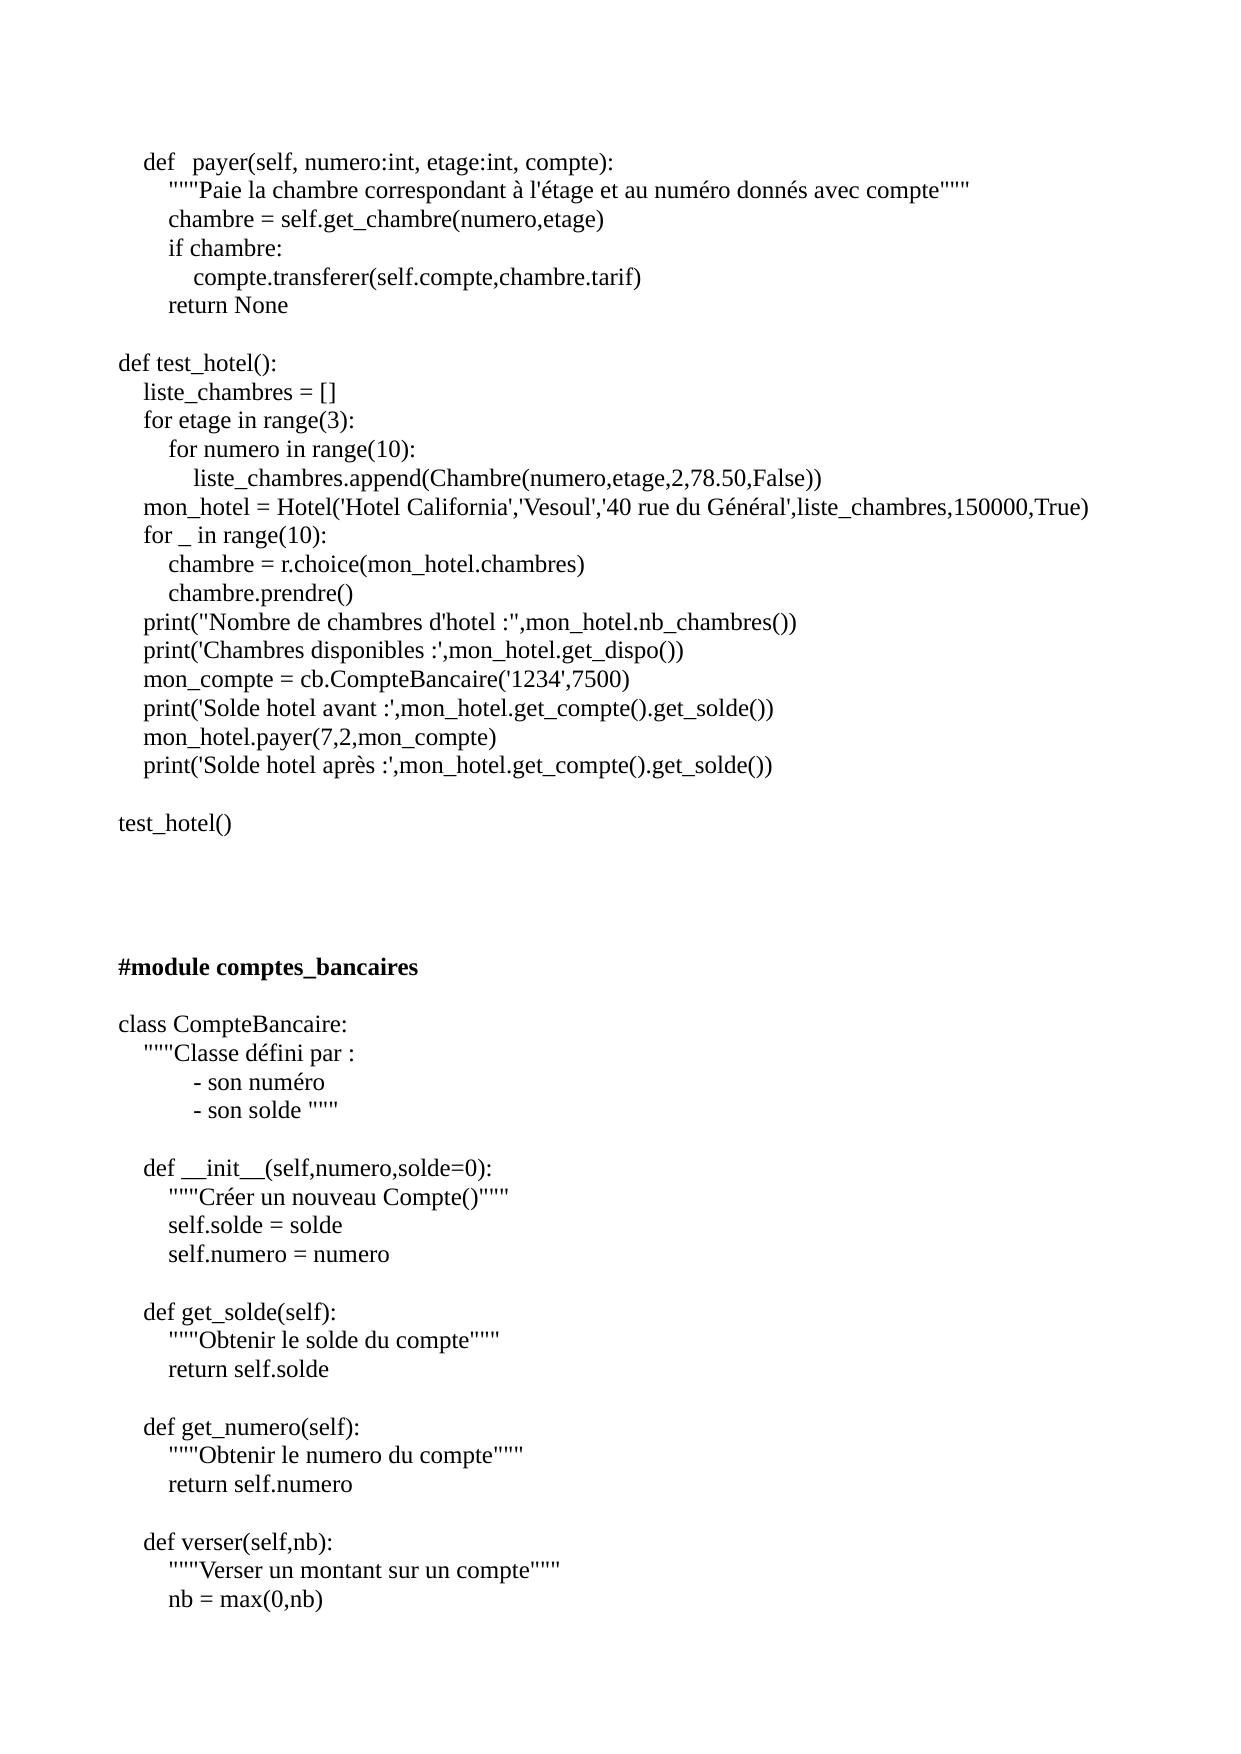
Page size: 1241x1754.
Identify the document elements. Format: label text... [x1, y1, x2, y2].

text """Créer un nouveau Compte()""" [118, 1182, 1122, 1211]
text """Obtenir le solde du compte""" [118, 1326, 1122, 1354]
text mon_compte = cb.CompteBancaire('1234',7500) [118, 664, 1122, 693]
text return None [118, 291, 1122, 319]
text mon_hotel = Hotel('Hotel California','Vesoul','40 rue du Général',liste_chambres,150000,True) [118, 492, 1122, 521]
text self.numero = numero [118, 1239, 1122, 1268]
text self.solde = solde [118, 1211, 1122, 1239]
text compte.transferer(self.compte,chambre.tarif) [118, 262, 1122, 291]
text def get_numero(self): [118, 1412, 1122, 1441]
text """Classe défini par : [118, 1038, 1122, 1067]
text for etage in range(3): [118, 406, 1122, 434]
text def verser(self,nb): [118, 1527, 1122, 1556]
text """Obtenir le numero du compte""" [118, 1441, 1122, 1469]
text """Paie la chambre correspondant à l'étage et au numéro donnés avec compte""" [118, 176, 1122, 204]
text test_hotel() [118, 808, 1122, 837]
text print('Solde hotel après :',mon_hotel.get_compte().get_solde()) [118, 751, 1122, 779]
text print('Chambres disponibles :',mon_hotel.get_dispo()) [118, 636, 1122, 664]
text def get_solde(self): [118, 1297, 1122, 1326]
text for _ in range(10): [118, 521, 1122, 549]
text - son numéro [118, 1067, 1122, 1096]
text return self.solde [118, 1354, 1122, 1383]
text mon_hotel.payer(7,2,mon_compte) [118, 722, 1122, 751]
text class CompteBancaire: [118, 1009, 1122, 1038]
text #module comptes_bancaires [118, 952, 1122, 981]
text def test_hotel(): [118, 348, 1122, 377]
text - son solde """ [118, 1096, 1122, 1124]
text def __init__(self,numero,solde=0): [118, 1153, 1122, 1182]
text liste_chambres = [] [118, 377, 1122, 406]
text chambre.prendre() [118, 578, 1122, 607]
text if chambre: [118, 233, 1122, 262]
text print('Solde hotel avant :',mon_hotel.get_compte().get_solde()) [118, 693, 1122, 722]
text for numero in range(10): [118, 434, 1122, 463]
text chambre = self.get_chambre(numero,etage) [118, 204, 1122, 233]
text print("Nombre de chambres d'hotel :",mon_hotel.nb_chambres()) [118, 607, 1122, 636]
text nb = max(0,nb) [118, 1584, 1122, 1613]
text return self.numero [118, 1469, 1122, 1498]
text """Verser un montant sur un compte""" [118, 1556, 1122, 1584]
text def payer(self, numero:int, etage:int, compte): [118, 147, 1122, 176]
text liste_chambres.append(Chambre(numero,etage,2,78.50,False)) [118, 463, 1122, 492]
text chambre = r.choice(mon_hotel.chambres) [118, 549, 1122, 578]
